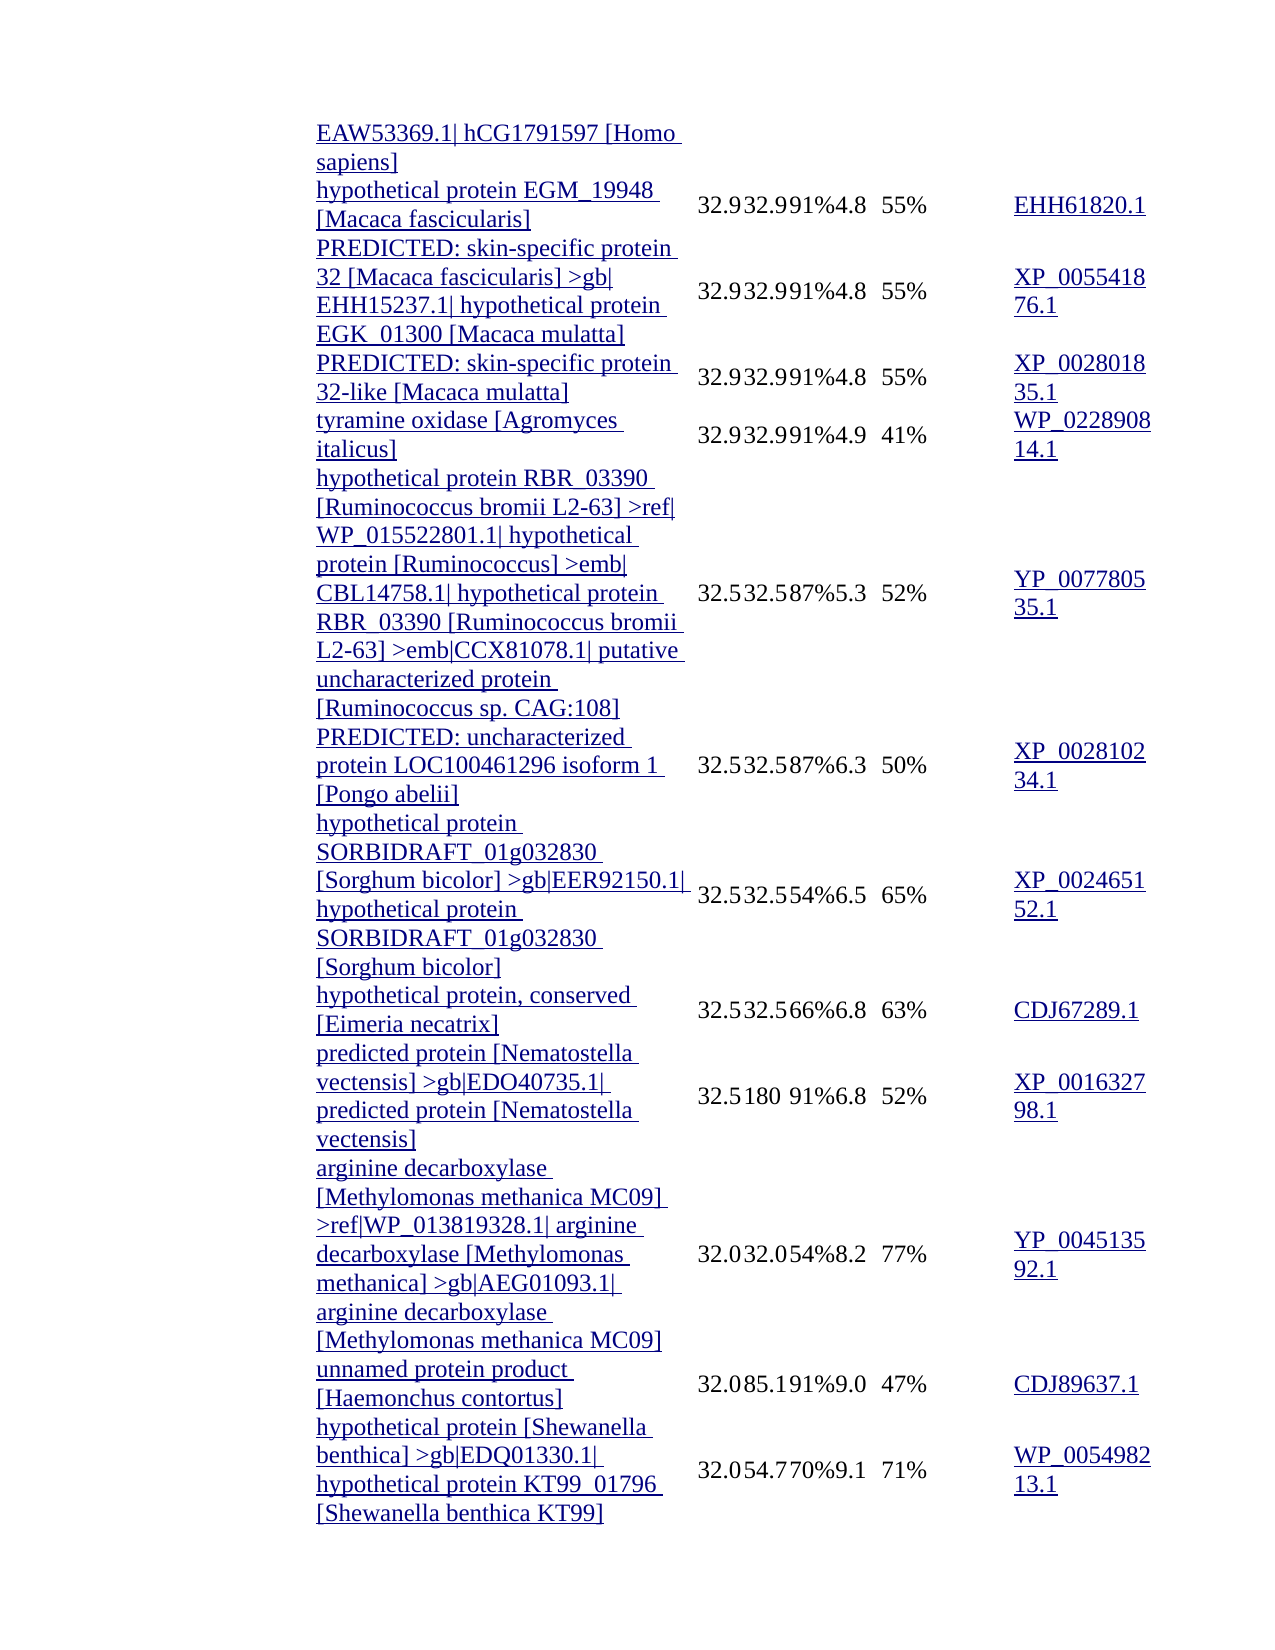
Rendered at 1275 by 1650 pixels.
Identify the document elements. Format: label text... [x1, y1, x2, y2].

table_cell 55% [881, 348, 1013, 406]
table_cell YP_004513592.1 [1014, 1153, 1157, 1354]
table_cell 66% [789, 981, 835, 1038]
table_cell 32.5 [743, 981, 789, 1038]
table_cell 32.5 [743, 808, 789, 981]
table_cell hypothetical protein SORBIDRAFT_01g032830 [Sorghum bicolor] >gb|EER92150.1| hypothetical protein SORBIDRAFT_01g032830 [Sorghum bicolor] [316, 808, 697, 981]
table_cell [118, 406, 316, 463]
table_cell 32.5 [698, 463, 743, 722]
table_cell [118, 722, 316, 808]
table_cell 41% [881, 406, 1013, 463]
table_cell CDJ67289.1 [1014, 981, 1157, 1038]
table_cell [118, 1153, 316, 1354]
table_cell 32.0 [698, 1412, 743, 1527]
table_cell 91% [789, 348, 835, 406]
table_cell XP_001632798.1 [1014, 1038, 1157, 1153]
table_cell [118, 981, 316, 1038]
table_cell EHH61820.1 [1014, 176, 1157, 233]
table_cell 32.5 [698, 1038, 743, 1153]
table_cell 6.5 [835, 808, 881, 981]
table_cell [118, 463, 316, 722]
table_cell 32.9 [698, 406, 743, 463]
table_cell YP_007780535.1 [1014, 463, 1157, 722]
table_cell XP_005541876.1 [1014, 233, 1157, 348]
table_cell [118, 808, 316, 981]
table_cell [118, 233, 316, 348]
table_cell 5.3 [835, 463, 881, 722]
table_cell 52% [881, 463, 1013, 722]
table_cell [118, 1354, 316, 1412]
table_cell 32.5 [698, 722, 743, 808]
table_cell 32.9 [743, 348, 789, 406]
table_cell 32.0 [743, 1153, 789, 1354]
table_cell 4.8 [835, 118, 881, 176]
table_cell 4.9 [835, 406, 881, 463]
table_cell 32.5 [698, 808, 743, 981]
table_cell CDJ89637.1 [1014, 1354, 1157, 1412]
table_cell 91% [789, 176, 835, 233]
table_cell 54% [789, 808, 835, 981]
table_cell 54% [789, 1153, 835, 1354]
table_cell 91% [789, 118, 835, 176]
table_cell 32.0 [698, 1153, 743, 1354]
table_cell arginine decarboxylase [Methylomonas methanica MC09] >ref|WP_013819328.1| arginine decarboxylase [Methylomonas methanica] >gb|AEG01093.1| arginine decarboxylase [Methylomonas methanica MC09] [316, 1153, 697, 1354]
table_cell [118, 348, 316, 406]
table_cell [118, 176, 316, 233]
table_cell 32.9 [743, 118, 789, 176]
table_cell 91% [789, 406, 835, 463]
table_cell 32.5 [698, 981, 743, 1038]
table_cell 71% [881, 1412, 1013, 1527]
table_cell 52% [881, 1038, 1013, 1153]
table_cell 4.8 [835, 348, 881, 406]
table_cell 32.9 [698, 348, 743, 406]
table_cell hypothetical protein RBR_03390 [Ruminococcus bromii L2-63] >ref|WP_015522801.1| hypothetical protein [Ruminococcus] >emb|CBL14758.1| hypothetical protein RBR_03390 [Ruminococcus bromii L2-63] >emb|CCX81078.1| putative uncharacterized protein [Ruminococcus sp. CAG:108] [316, 463, 697, 722]
table_cell PREDICTED: skin-specific protein 32 [Macaca fascicularis] >gb|EHH15237.1| hypothetical protein EGK_01300 [Macaca mulatta] [316, 233, 697, 348]
table_cell 4.8 [835, 176, 881, 233]
table_cell XP_002465152.1 [1014, 808, 1157, 981]
table_cell 91% [789, 233, 835, 348]
table_cell 77% [881, 1153, 1013, 1354]
table_cell PREDICTED: uncharacterized protein LOC100461296 isoform 1 [Pongo abelii] [316, 722, 697, 808]
table_cell 32.9 [743, 233, 789, 348]
table_cell 87% [789, 463, 835, 722]
table_cell 32.9 [743, 176, 789, 233]
table_cell 32.0 [698, 1354, 743, 1412]
table_cell 180 [743, 1038, 789, 1153]
table_cell 32.9 [743, 406, 789, 463]
table_cell PREDICTED: skin-specific protein 32-like [Macaca mulatta] [316, 348, 697, 406]
table_cell WP_005498213.1 [1014, 1412, 1157, 1527]
table_cell 63% [881, 981, 1013, 1038]
table_cell XP_002801835.1 [1014, 348, 1157, 406]
table_cell 50% [881, 722, 1013, 808]
table_cell 6.8 [835, 1038, 881, 1153]
table_cell [118, 1038, 316, 1153]
table_cell 32.9 [698, 118, 743, 176]
table_cell 4.8 [835, 233, 881, 348]
table_cell 9.1 [835, 1412, 881, 1527]
table_cell hypothetical protein, conserved [Eimeria necatrix] [316, 981, 697, 1038]
table_cell [118, 1412, 316, 1527]
table_cell 32.5 [743, 722, 789, 808]
table_cell 47% [881, 1354, 1013, 1412]
table_cell 87% [789, 722, 835, 808]
table_cell 85.1 [743, 1354, 789, 1412]
table_cell [881, 118, 1013, 176]
table_cell [1014, 118, 1157, 176]
table_cell 70% [789, 1412, 835, 1527]
table_cell hypothetical protein EGM_19948 [Macaca fascicularis] [316, 176, 697, 233]
table_cell tyramine oxidase [Agromyces italicus] [316, 406, 697, 463]
table_cell unnamed protein product [Haemonchus contortus] [316, 1354, 697, 1412]
table_cell hypothetical protein [Shewanella benthica] >gb|EDQ01330.1| hypothetical protein KT99_01796 [Shewanella benthica KT99] [316, 1412, 697, 1527]
table_cell 32.5 [743, 463, 789, 722]
table_cell 55% [881, 233, 1013, 348]
table_cell predicted protein [Nematostella vectensis] >gb|EDO40735.1| predicted protein [Nematostella vectensis] [316, 1038, 697, 1153]
table_cell 9.0 [835, 1354, 881, 1412]
table_cell 55% [881, 176, 1013, 233]
table_cell 32.9 [698, 176, 743, 233]
table_cell EAW53369.1| hCG1791597 [Homo sapiens] [316, 118, 697, 176]
table_cell 91% [789, 1354, 835, 1412]
table_cell 8.2 [835, 1153, 881, 1354]
table_cell 65% [881, 808, 1013, 981]
table_cell XP_002810234.1 [1014, 722, 1157, 808]
table_cell 32.9 [698, 233, 743, 348]
table_cell 91% [789, 1038, 835, 1153]
table_cell 6.8 [835, 981, 881, 1038]
table_cell WP_022890814.1 [1014, 406, 1157, 463]
table_cell 6.3 [835, 722, 881, 808]
table_cell 54.7 [743, 1412, 789, 1527]
table_cell [118, 118, 316, 176]
